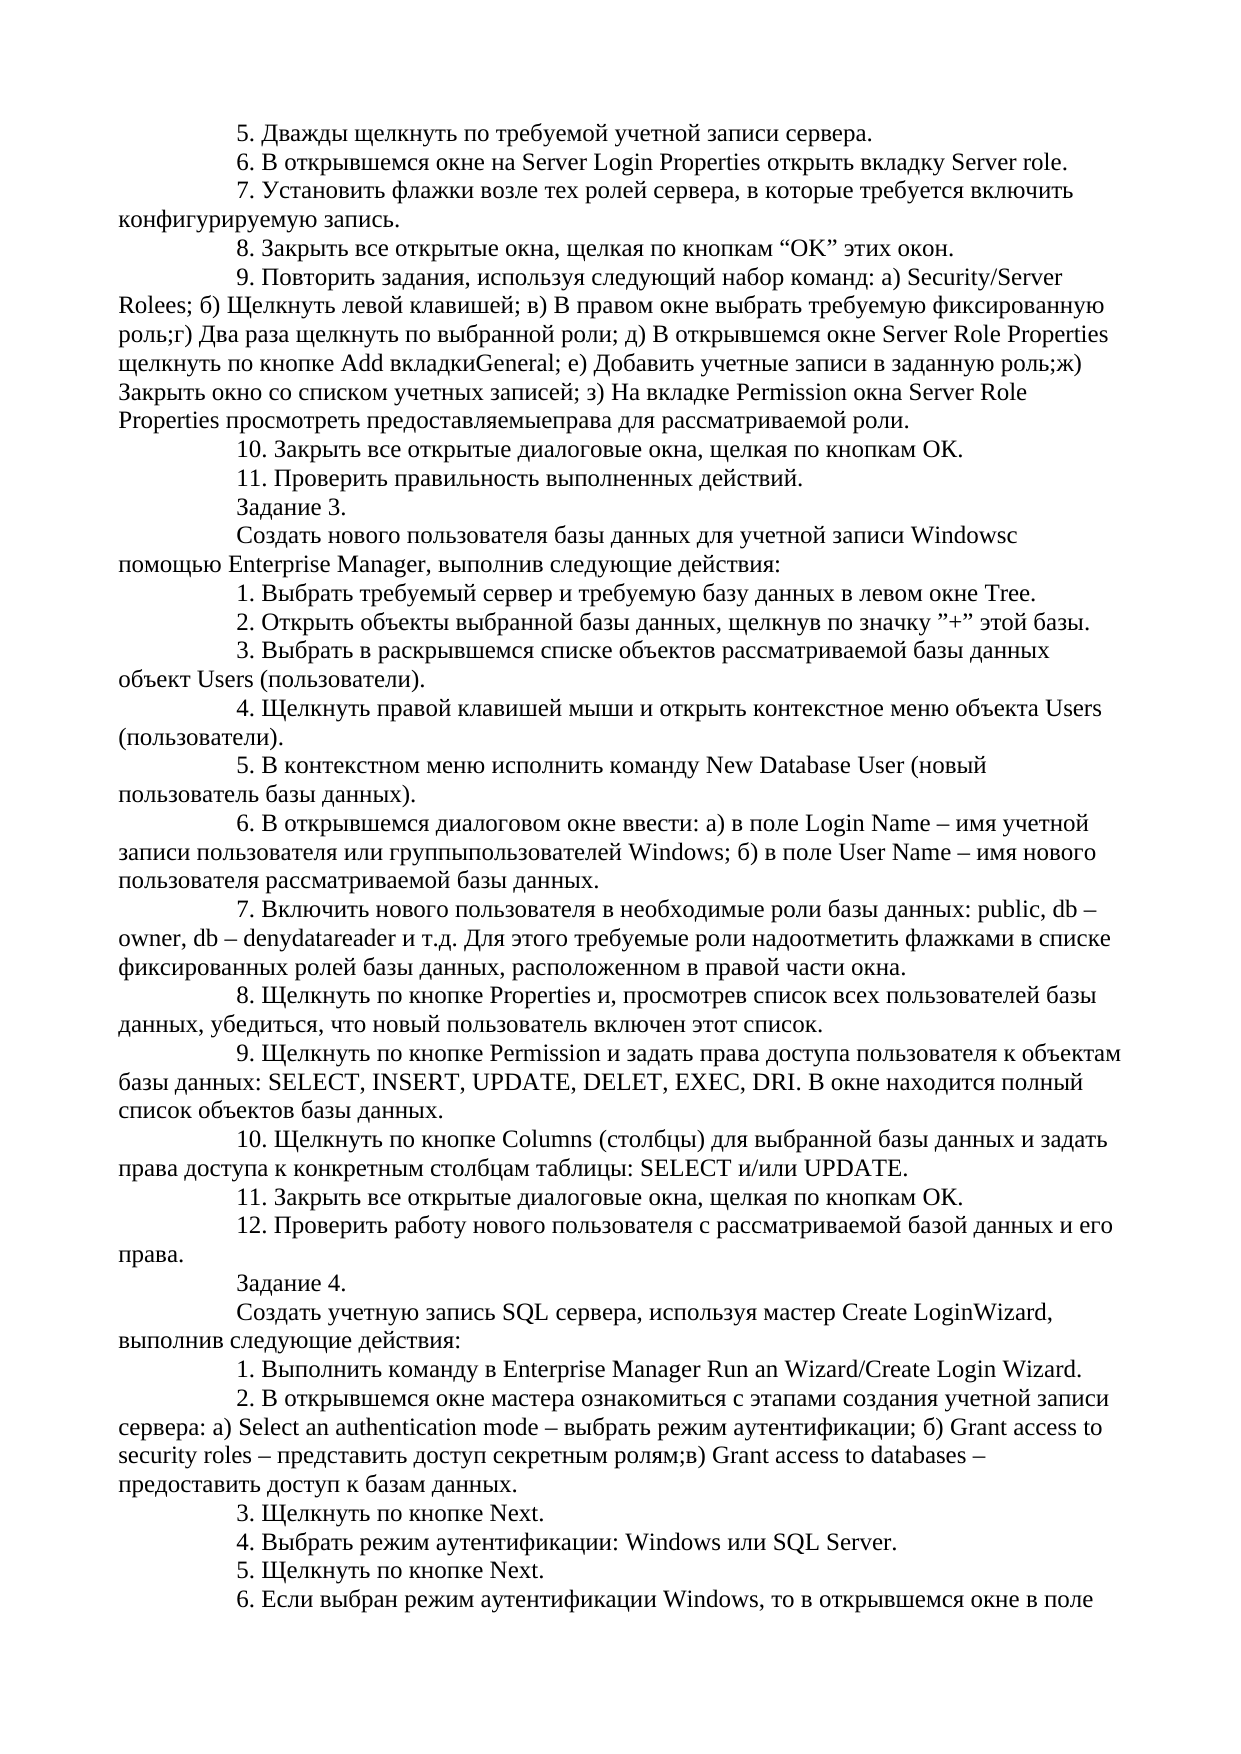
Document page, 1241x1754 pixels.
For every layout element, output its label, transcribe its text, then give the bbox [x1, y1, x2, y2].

text 3. Выбрать в раскрывшемся списке объектов рассматриваемой базы данных объект Users (пользователи). [118, 636, 1122, 693]
text 5. В контекстном меню исполнить команду New Database User (новый пользователь базы данных). [118, 751, 1122, 808]
text 6. В открывшемся окне на Server Login Properties открыть вкладку Server role. [118, 147, 1122, 176]
text Создать учетную запись SQL сервера, используя мастер Create LoginWizard, выполнив следующие действия: [118, 1297, 1122, 1354]
text 2. Открыть объекты выбранной базы данных, щелкнув по значку ”+” этой базы. [118, 607, 1122, 636]
text 5. Дважды щелкнуть по требуемой учетной записи сервера. [118, 118, 1122, 147]
text 5. Щелкнуть по кнопке Next. [118, 1556, 1122, 1584]
text 10. Щелкнуть по кнопке Columns (столбцы) для выбранной базы данных и задать права доступа к конкретным столбцам таблицы: SELECT и/или UPDATE. [118, 1124, 1122, 1182]
text 4. Выбрать режим аутентификации: Windows или SQL Server. [118, 1527, 1122, 1556]
text 7. Включить нового пользователя в необходимые роли базы данных: public, db – owner, db – denydatareader и т.д. Для этого требуемые роли надоотметить флажками в списке фиксированных ролей базы данных, расположенном в правой части окна. [118, 894, 1122, 981]
text 11. Проверить правильность выполненных действий. [118, 463, 1122, 492]
text 11. Закрыть все открытые диалоговые окна, щелкая по кнопкам ОК. [118, 1182, 1122, 1211]
text 7. Установить флажки возле тех ролей сервера, в которые требуется включить конфигурируемую запись. [118, 176, 1122, 233]
text 12. Проверить работу нового пользователя с рассматриваемой базой данных и его права. [118, 1211, 1122, 1268]
text 1. Выбрать требуемый сервер и требуемую базу данных в левом окне Tree. [118, 578, 1122, 607]
text 1. Выполнить команду в Enterprise Manager Run an Wizard/Create Login Wizard. [118, 1354, 1122, 1383]
text 3. Щелкнуть по кнопке Next. [118, 1498, 1122, 1527]
text 8. Закрыть все открытые окна, щелкая по кнопкам “OK” этих окон. [118, 233, 1122, 262]
text Задание 3. [118, 492, 1122, 521]
text 9. Повторить задания, используя следующий набор команд: а) Security/Server Rolees; б) Щелкнуть левой клавишей; в) В правом окне выбрать требуемую фиксированную роль;г) Два раза щелкнуть по выбранной роли; д) В открывшемся окне Server Role Properties щелкнуть по кнопке Add вкладкиGeneral; е) Добавить учетные записи в заданную роль;ж) Закрыть окно со списком учетных записей; з) На вкладке Permission окна Server Role Properties просмотреть предоставляемыеправа для рассматриваемой роли. [118, 262, 1122, 434]
text Создать нового пользователя базы данных для учетной записи Windowsс помощью Enterprise Manager, выполнив следующие действия: [118, 521, 1122, 578]
text Задание 4. [118, 1268, 1122, 1297]
text 8. Щелкнуть по кнопке Properties и, просмотрев список всех пользователей базы данных, убедиться, что новый пользователь включен этот список. [118, 981, 1122, 1038]
text 6. В открывшемся диалоговом окне ввести: а) в поле Login Name – имя учетной записи пользователя или группыпользователей Windows; б) в поле User Name – имя нового пользователя рассматриваемой базы данных. [118, 808, 1122, 894]
text 9. Щелкнуть по кнопке Permission и задать права доступа пользователя к объектам базы данных: SELECT, INSERT, UPDATE, DELET, EXEC, DRI. В окне находится полный список объектов базы данных. [118, 1038, 1122, 1124]
text 4. Щелкнуть правой клавишей мыши и открыть контекстное меню объекта Users (пользователи). [118, 693, 1122, 751]
text 10. Закрыть все открытые диалоговые окна, щелкая по кнопкам ОК. [118, 434, 1122, 463]
text 6. Если выбран режим аутентификации Windows, то в открывшемся окне в поле [118, 1584, 1122, 1613]
text 2. В открывшемся окне мастера ознакомиться с этапами создания учетной записи сервера: а) Select an authentication mode – выбрать режим аутентификации; б) Grant access to security roles – представить доступ секретным ролям;в) Grant access to databases – предоставить доступ к базам данных. [118, 1383, 1122, 1498]
